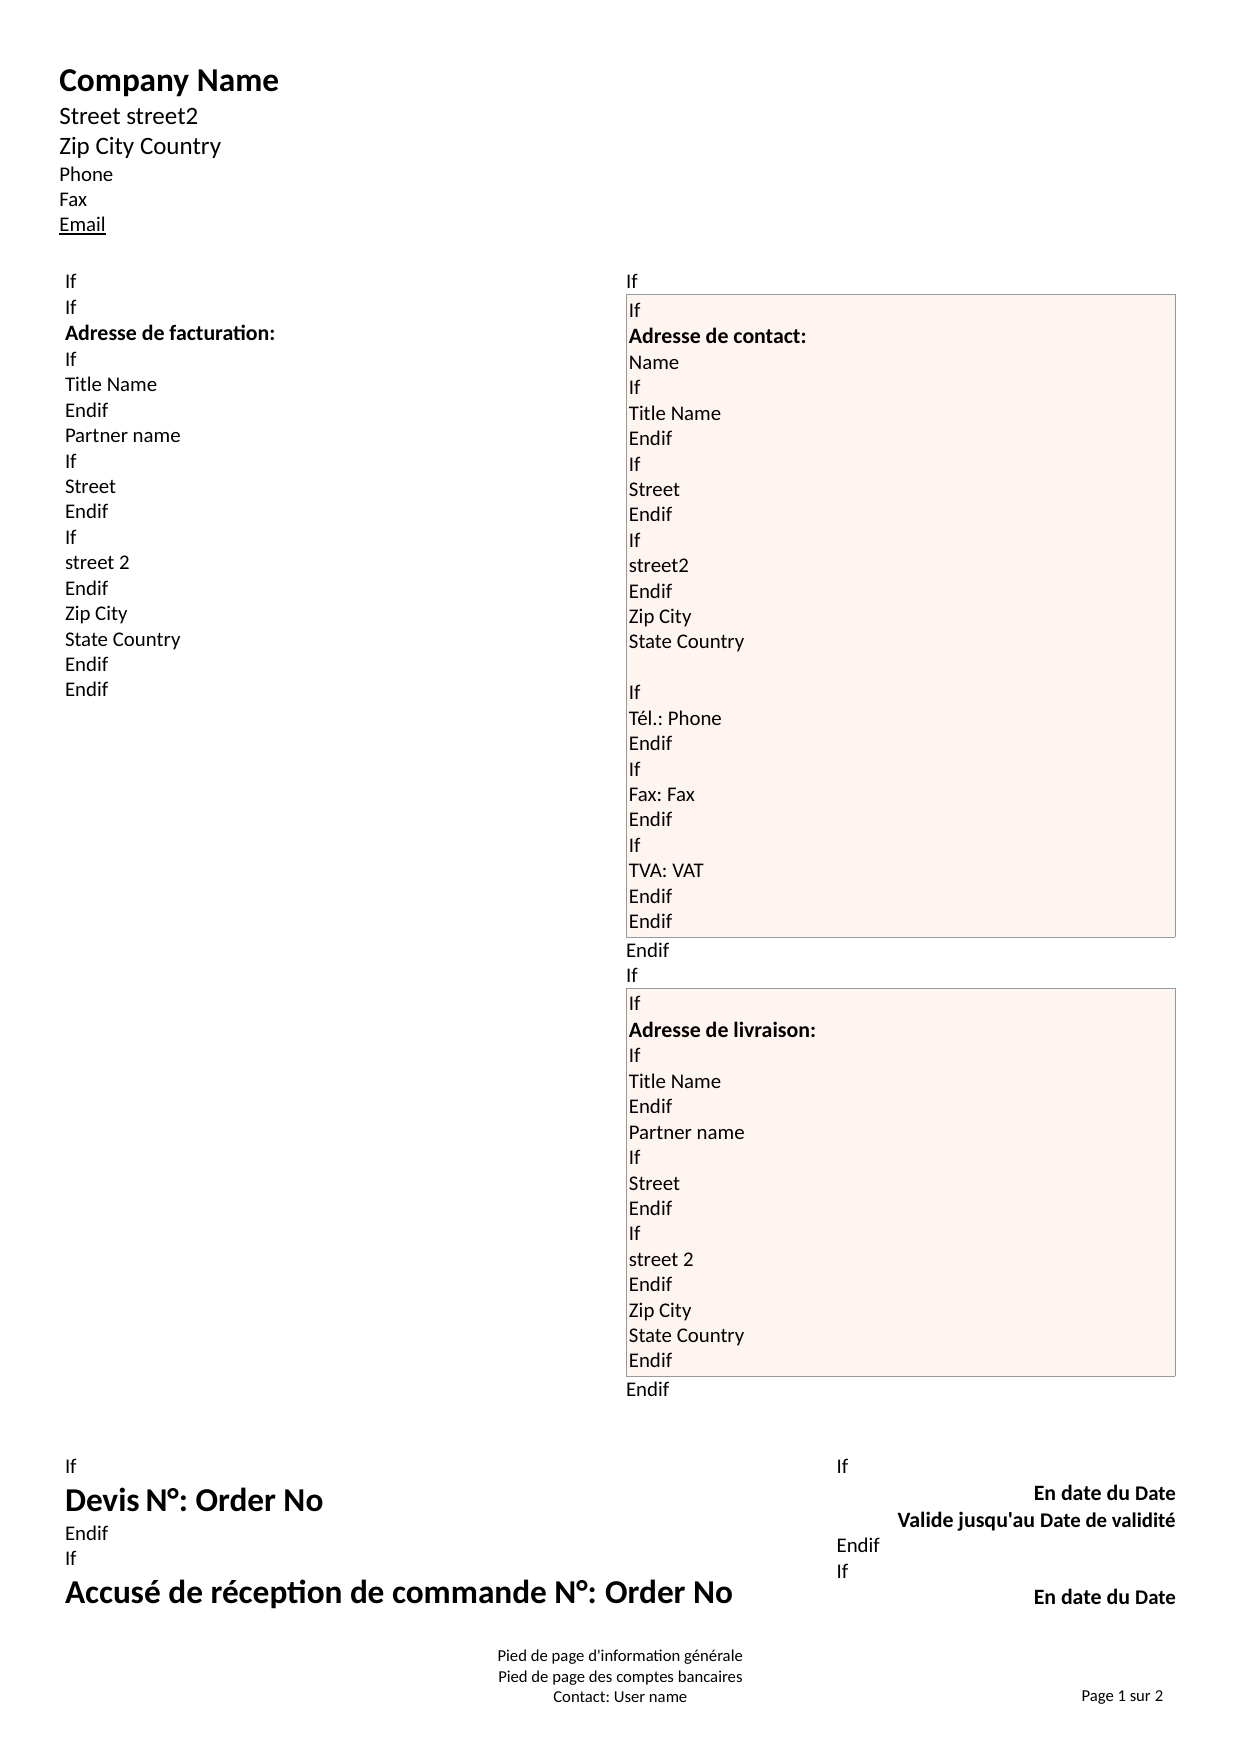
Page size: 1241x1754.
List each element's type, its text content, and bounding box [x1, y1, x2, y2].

table_header If Devis N°: Order No Endif If Accusé de réception de commande N°: Order No [59, 1448, 831, 1617]
table_header Company Name Street street2 Zip City Country Phone Fax Email [59, 59, 896, 248]
table_header If If Adresse de contact: Name If Title Name Endif If Street Endif If street2 Endif Zip City State Country If Tél.: Phone Endif If Fax: Fax Endif If TVA: VAT Endif Endif Endif If If Adresse de livraison: If Title Name Endif Partner name If Street Endif If street 2 Endif Zip City State Country Endif Endif [620, 263, 1181, 1433]
table_header If En date du Date Valide jusqu'au Date de validité Endif If En date du Date [831, 1448, 1181, 1617]
table_header [896, 59, 1181, 248]
table_header If If Adresse de facturation: If Title Name Endif Partner name If Street Endif If street 2 Endif Zip City State Country Endif Endif [59, 263, 620, 1433]
